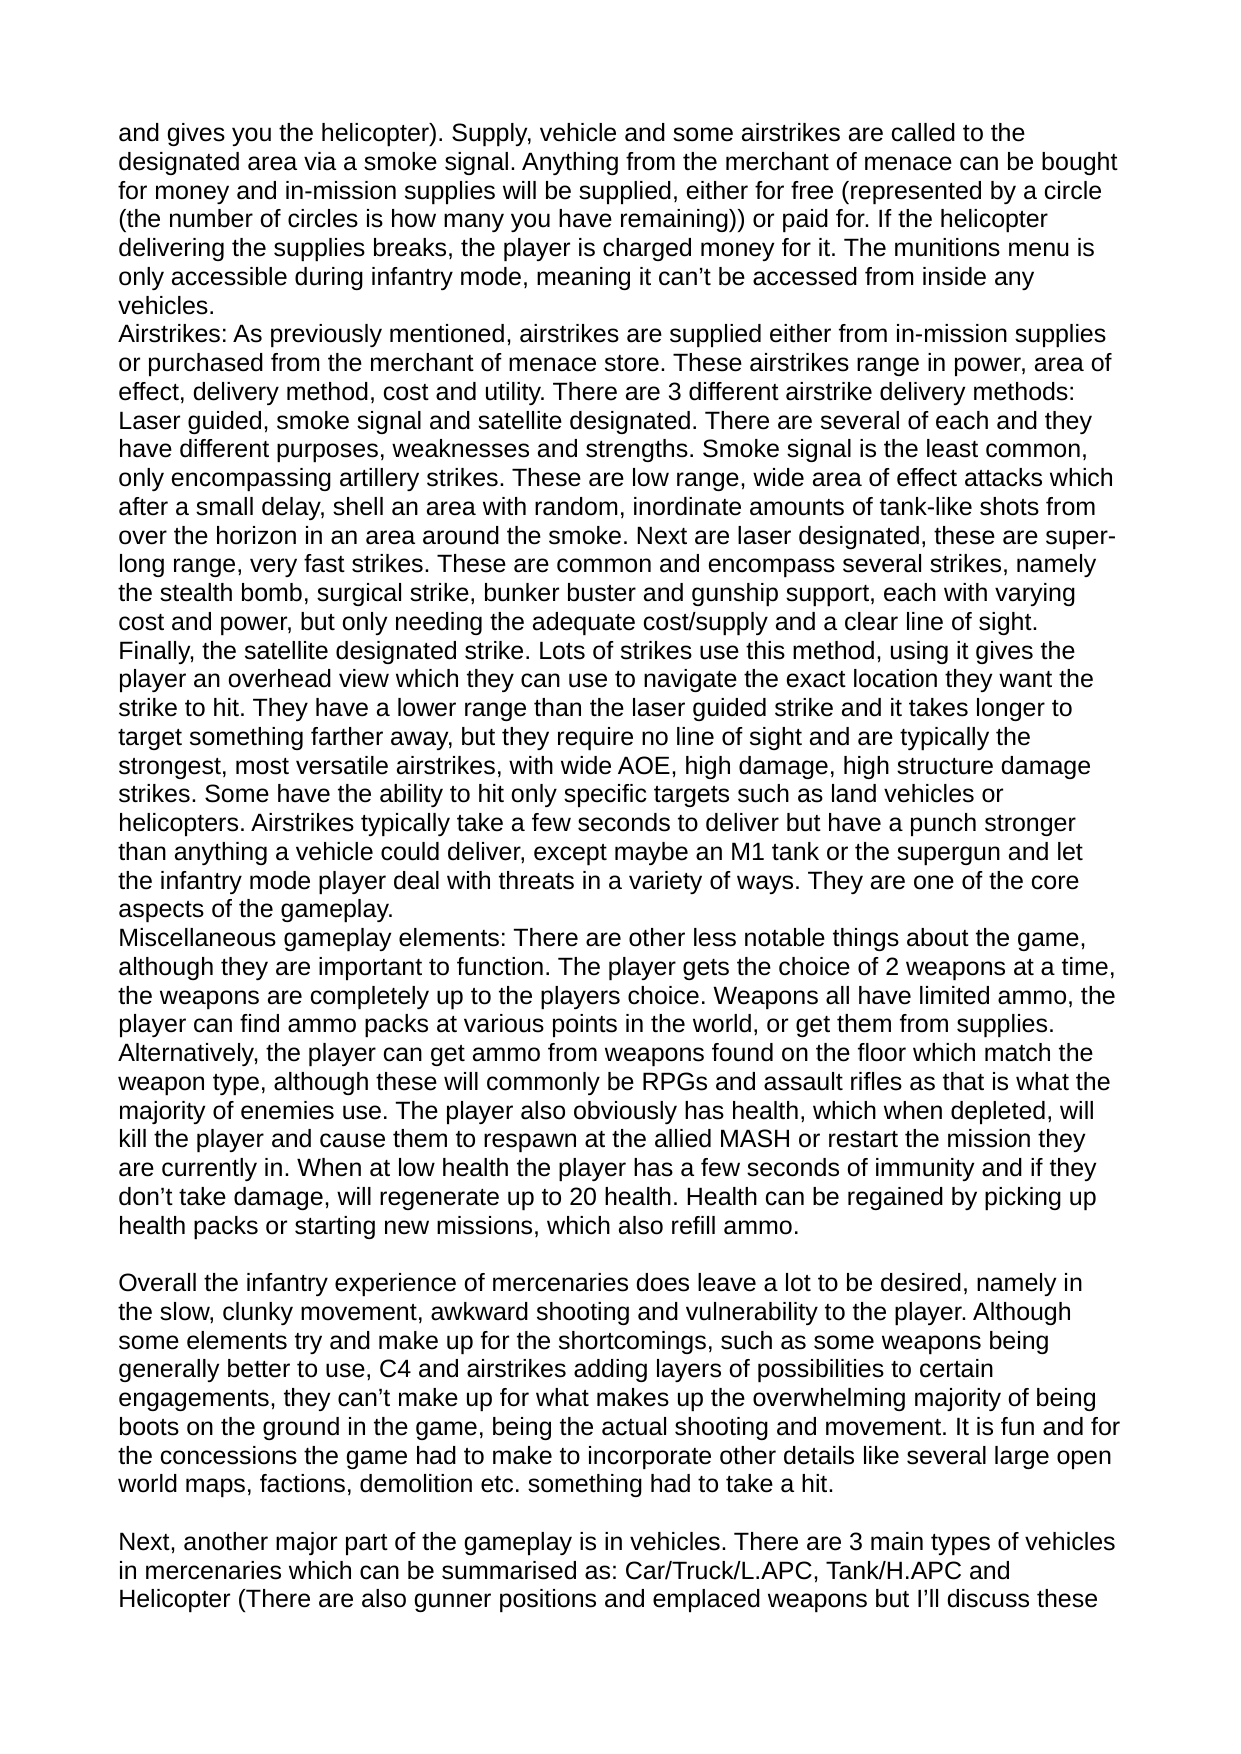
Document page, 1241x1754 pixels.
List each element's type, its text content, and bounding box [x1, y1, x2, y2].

text and gives you the helicopter). Supply, vehicle and some airstrikes are called to the designated area via a smoke signal. Anything from the merchant of menace can be bought for money and in-mission supplies will be supplied, either for free (represented by a circle (the number of circles is how many you have remaining)) or paid for. If the helicopter delivering the supplies breaks, the player is charged money for it. The munitions menu is only accessible during infantry mode, meaning it can’t be accessed from inside any vehicles. [118, 118, 1122, 319]
text Next, another major part of the gameplay is in vehicles. There are 3 main types of vehicles in mercenaries which can be summarised as: Car/Truck/L.APC, Tank/H.APC and Helicopter (There are also gunner positions and emplaced weapons but I’ll discuss these [118, 1527, 1122, 1613]
text Airstrikes: As previously mentioned, airstrikes are supplied either from in-mission supplies or purchased from the merchant of menace store. These airstrikes range in power, area of effect, delivery method, cost and utility. There are 3 different airstrike delivery methods: Laser guided, smoke signal and satellite designated. There are several of each and they have different purposes, weaknesses and strengths. Smoke signal is the least common, only encompassing artillery strikes. These are low range, wide area of effect attacks which after a small delay, shell an area with random, inordinate amounts of tank-like shots from over the horizon in an area around the smoke. Next are laser designated, these are super-long range, very fast strikes. These are common and encompass several strikes, namely the stealth bomb, surgical strike, bunker buster and gunship support, each with varying cost and power, but only needing the adequate cost/supply and a clear line of sight. Finally, the satellite designated strike. Lots of strikes use this method, using it gives the player an overhead view which they can use to navigate the exact location they want the strike to hit. They have a lower range than the laser guided strike and it takes longer to target something farther away, but they require no line of sight and are typically the strongest, most versatile airstrikes, with wide AOE, high damage, high structure damage strikes. Some have the ability to hit only specific targets such as land vehicles or helicopters. Airstrikes typically take a few seconds to deliver but have a punch stronger than anything a vehicle could deliver, except maybe an M1 tank or the supergun and let the infantry mode player deal with threats in a variety of ways. They are one of the core aspects of the gameplay. [118, 319, 1122, 923]
text Miscellaneous gameplay elements: There are other less notable things about the game, although they are important to function. The player gets the choice of 2 weapons at a time, the weapons are completely up to the players choice. Weapons all have limited ammo, the player can find ammo packs at various points in the world, or get them from supplies. Alternatively, the player can get ammo from weapons found on the floor which match the weapon type, although these will commonly be RPGs and assault rifles as that is what the majority of enemies use. The player also obviously has health, which when depleted, will kill the player and cause them to respawn at the allied MASH or restart the mission they are currently in. When at low health the player has a few seconds of immunity and if they don’t take damage, will regenerate up to 20 health. Health can be regained by picking up health packs or starting new missions, which also refill ammo. [118, 923, 1122, 1239]
text Overall the infantry experience of mercenaries does leave a lot to be desired, namely in the slow, clunky movement, awkward shooting and vulnerability to the player. Although some elements try and make up for the shortcomings, such as some weapons being generally better to use, C4 and airstrikes adding layers of possibilities to certain engagements, they can’t make up for what makes up the overwhelming majority of being boots on the ground in the game, being the actual shooting and movement. It is fun and for the concessions the game had to make to incorporate other details like several large open world maps, factions, demolition etc. something had to take a hit. [118, 1268, 1122, 1498]
